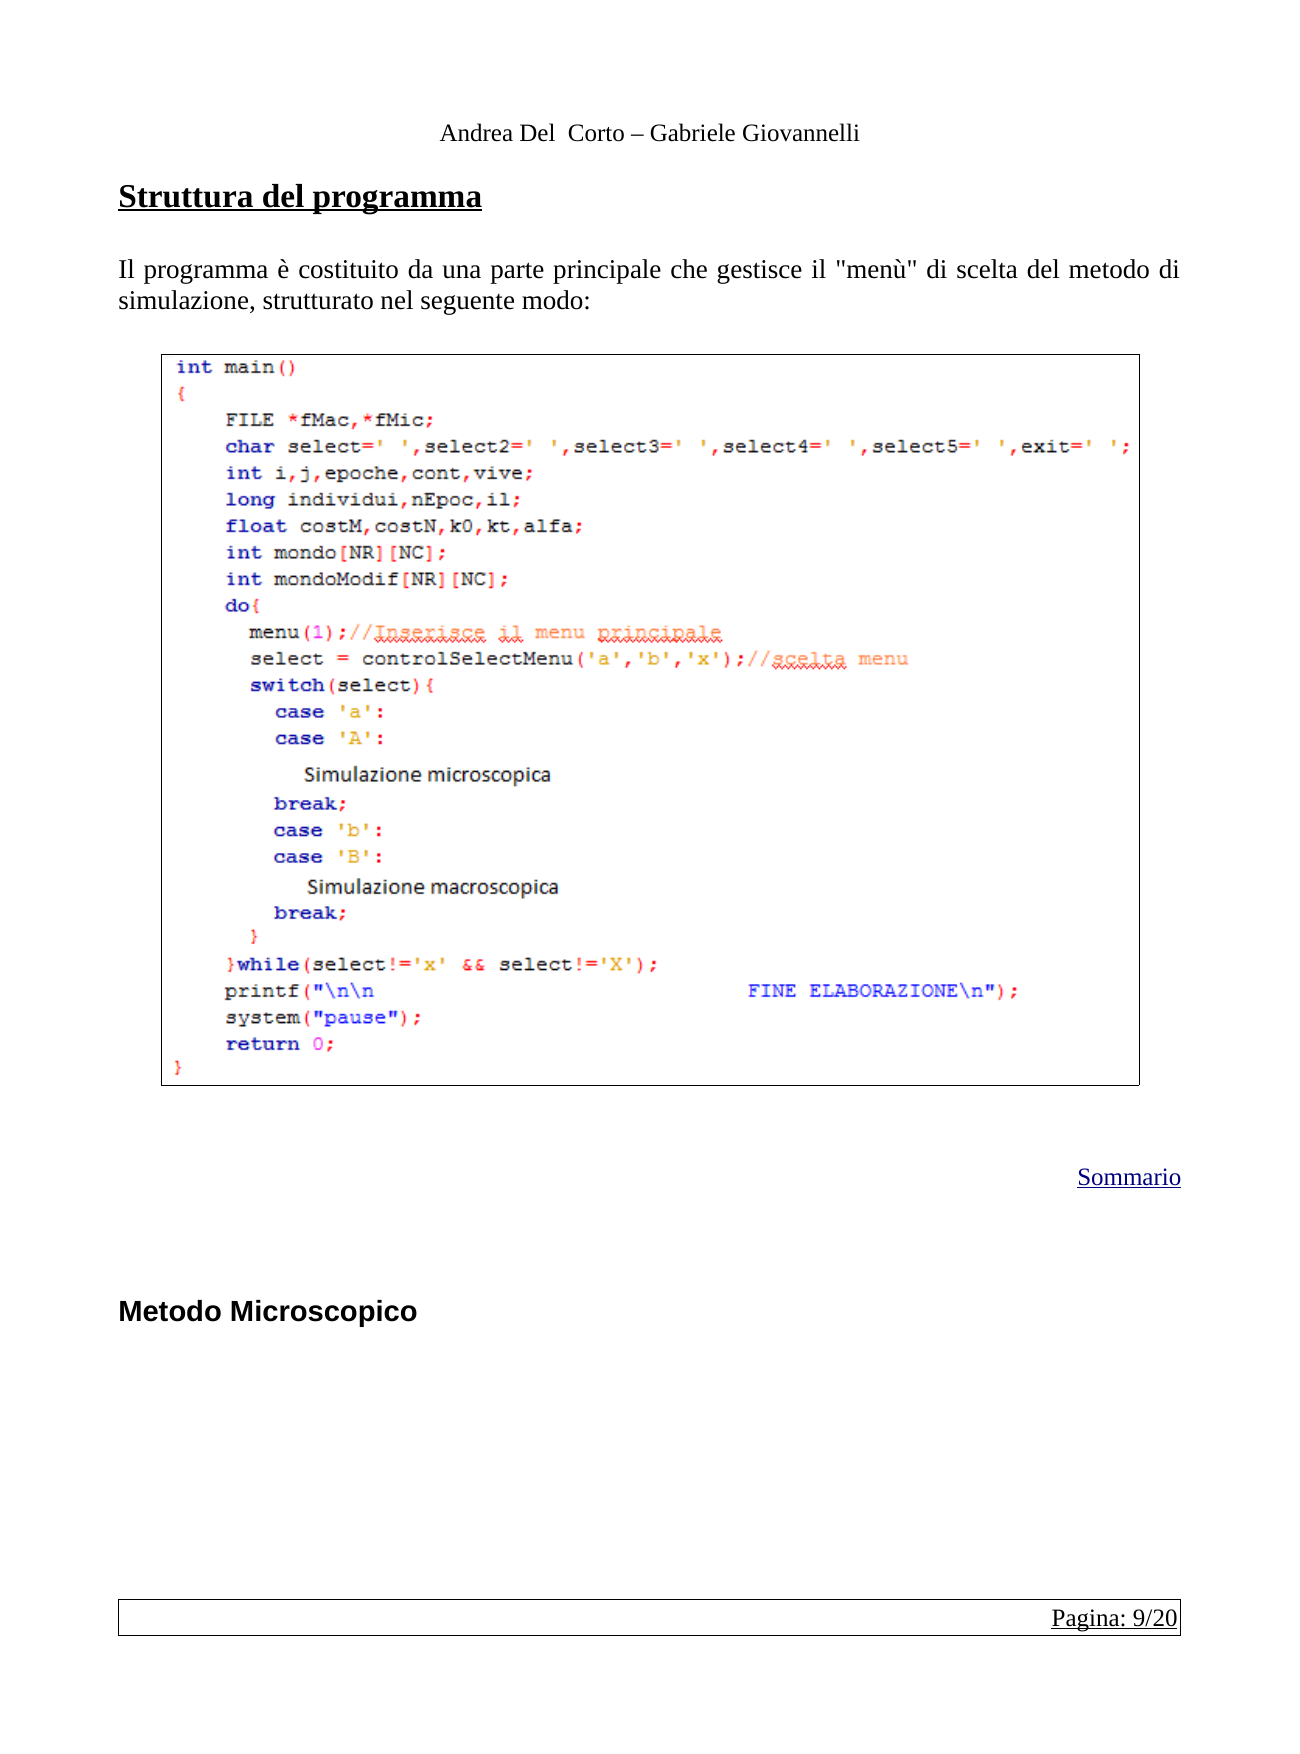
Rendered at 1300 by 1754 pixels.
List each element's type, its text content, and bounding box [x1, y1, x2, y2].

text Il programma è costituito da una parte principale che gestisce il "menù" di scelta del metodo di simulazione, strutturato nel seguente modo: [118, 253, 1181, 315]
subtitle Metodo Microscopico [118, 1294, 1181, 1328]
text Sommario [118, 1162, 1181, 1190]
subtitle Struttura del programma [118, 176, 1181, 215]
